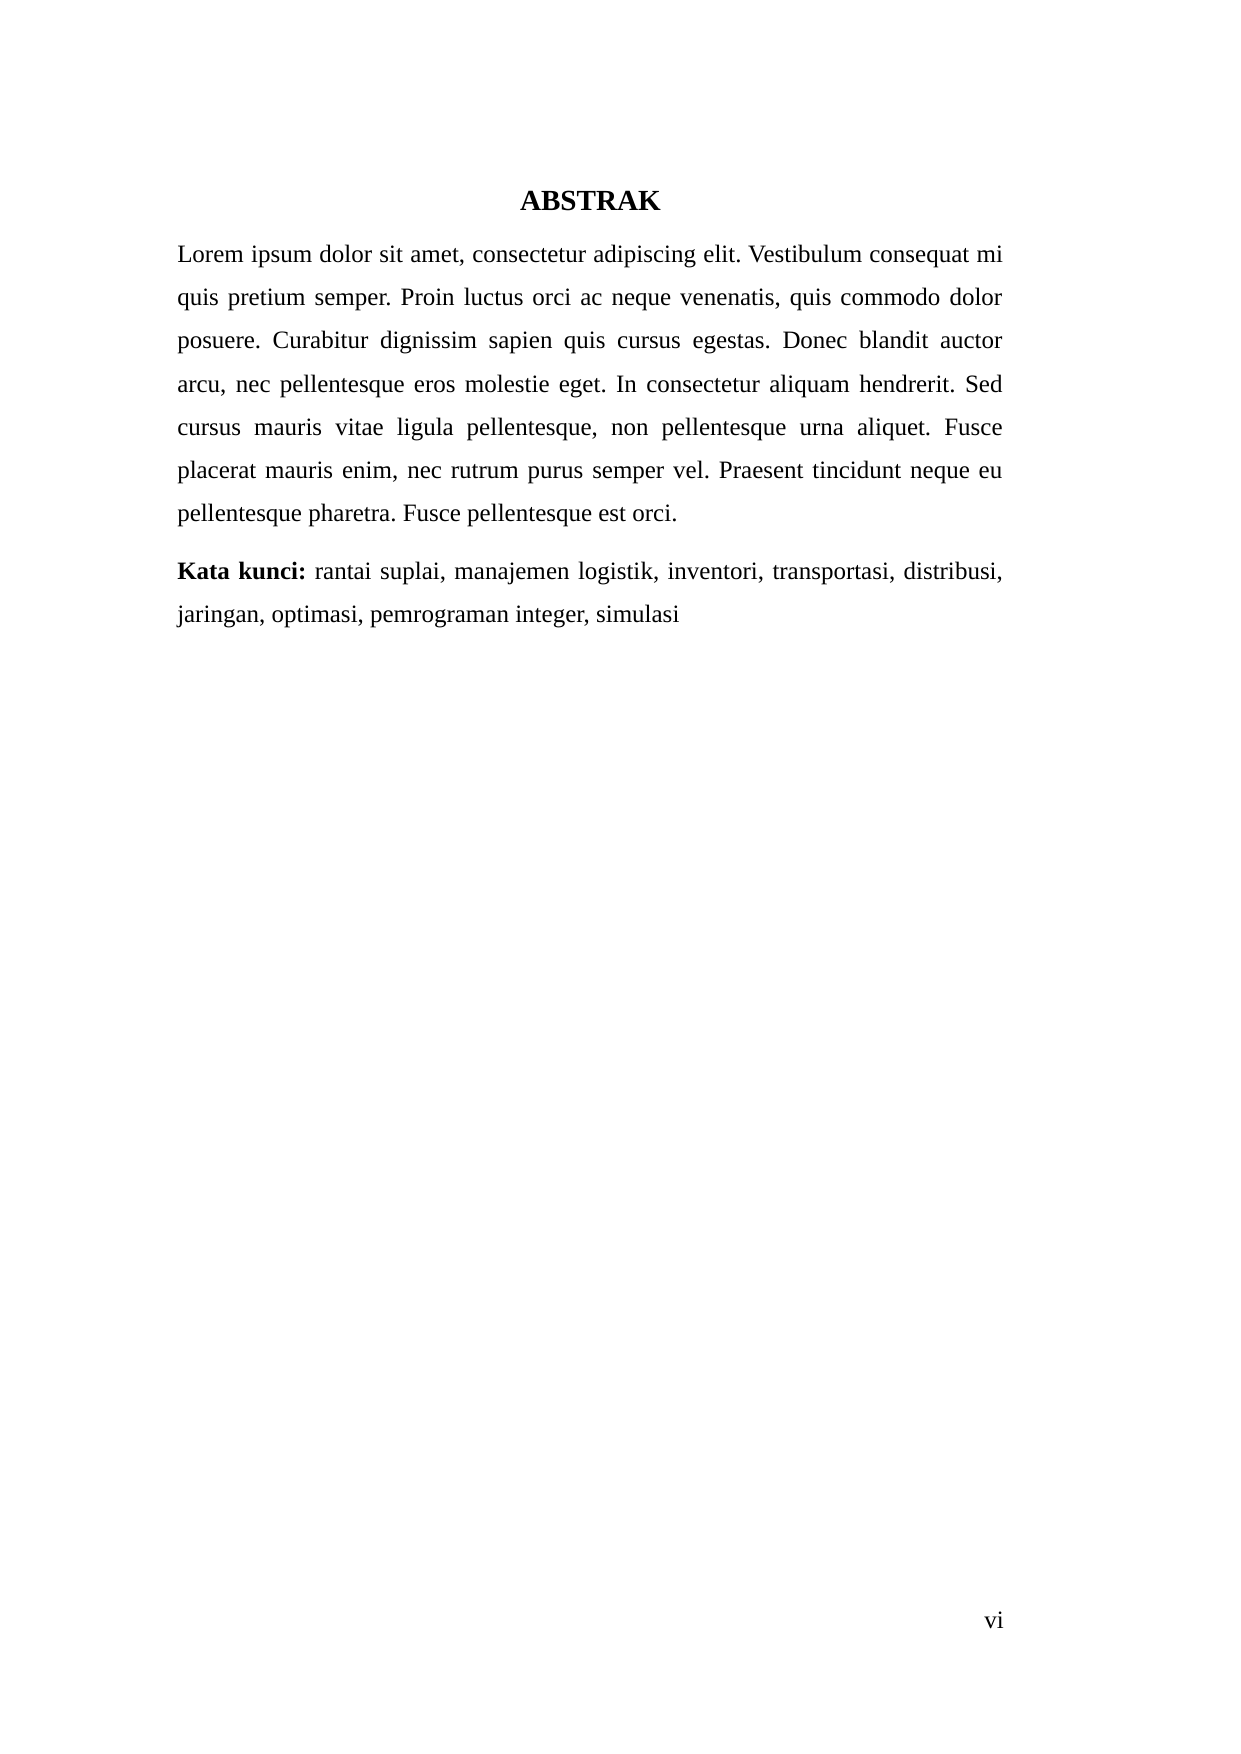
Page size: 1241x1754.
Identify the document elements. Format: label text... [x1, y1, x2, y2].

text Kata kunci: rantai suplai, manajemen logistik, inventori, transportasi, distribusi, jaringan, optimasi, pemrograman integer, simulasi [177, 556, 1003, 628]
text Lorem ipsum dolor sit amet, consectetur adipiscing elit. Vestibulum consequat mi quis pretium semper. Proin luctus orci ac neque venenatis, quis commodo dolor posuere. Curabitur dignissim sapien quis cursus egestas. Donec blandit auctor arcu, nec pellentesque eros molestie eget. In consectetur aliquam hendrerit. Sed cursus mauris vitae ligula pellentesque, non pellentesque urna aliquet. Fusce placerat mauris enim, nec rutrum purus semper vel. Praesent tincidunt neque eu pellentesque pharetra. Fusce pellentesque est orci. [177, 239, 1003, 527]
subtitle Abstrak [177, 183, 1003, 217]
